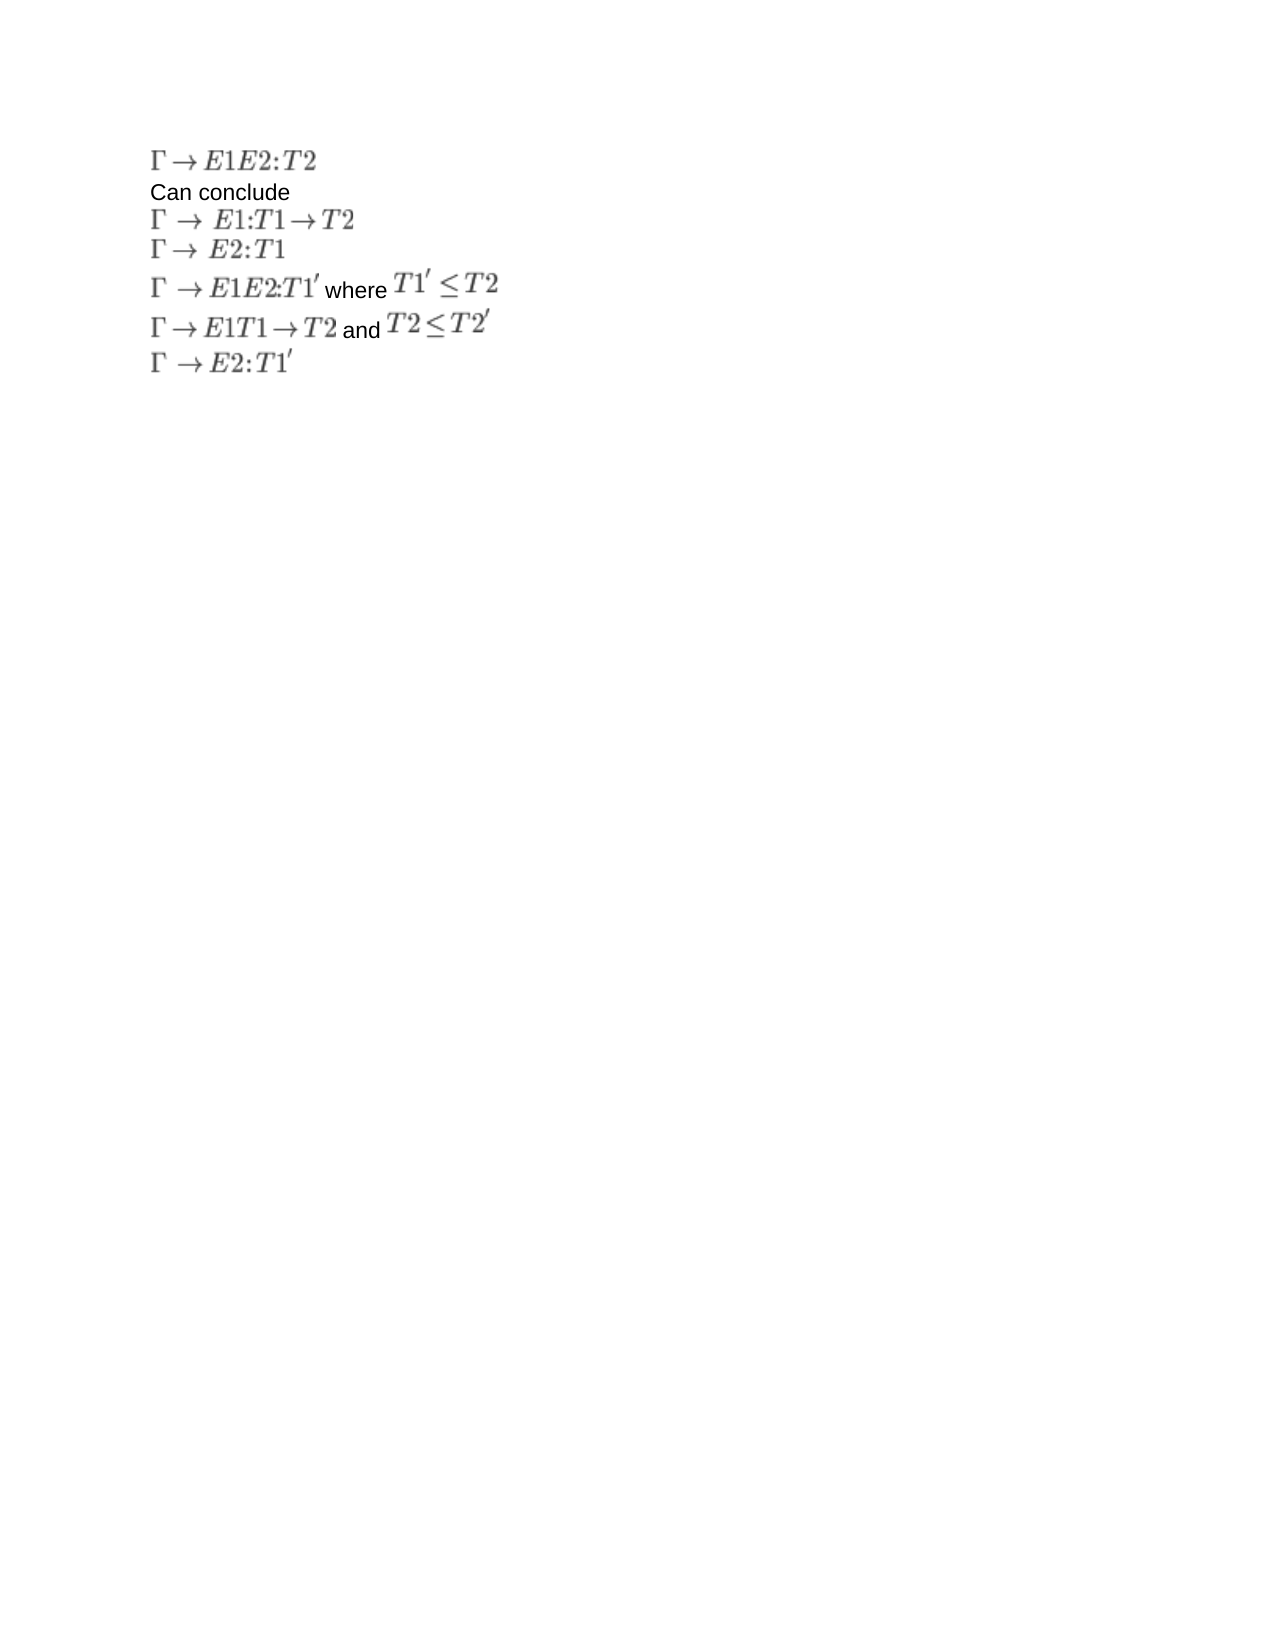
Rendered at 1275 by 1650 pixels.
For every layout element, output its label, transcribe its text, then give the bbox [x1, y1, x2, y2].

text where [150, 267, 1125, 304]
picture [393, 267, 499, 299]
picture [150, 150, 316, 172]
picture [150, 316, 336, 339]
picture [150, 347, 293, 374]
picture [386, 307, 490, 339]
text Can conclude [150, 179, 1125, 205]
picture [150, 208, 354, 231]
text and [150, 307, 1125, 343]
picture [150, 238, 285, 260]
picture [150, 272, 319, 299]
